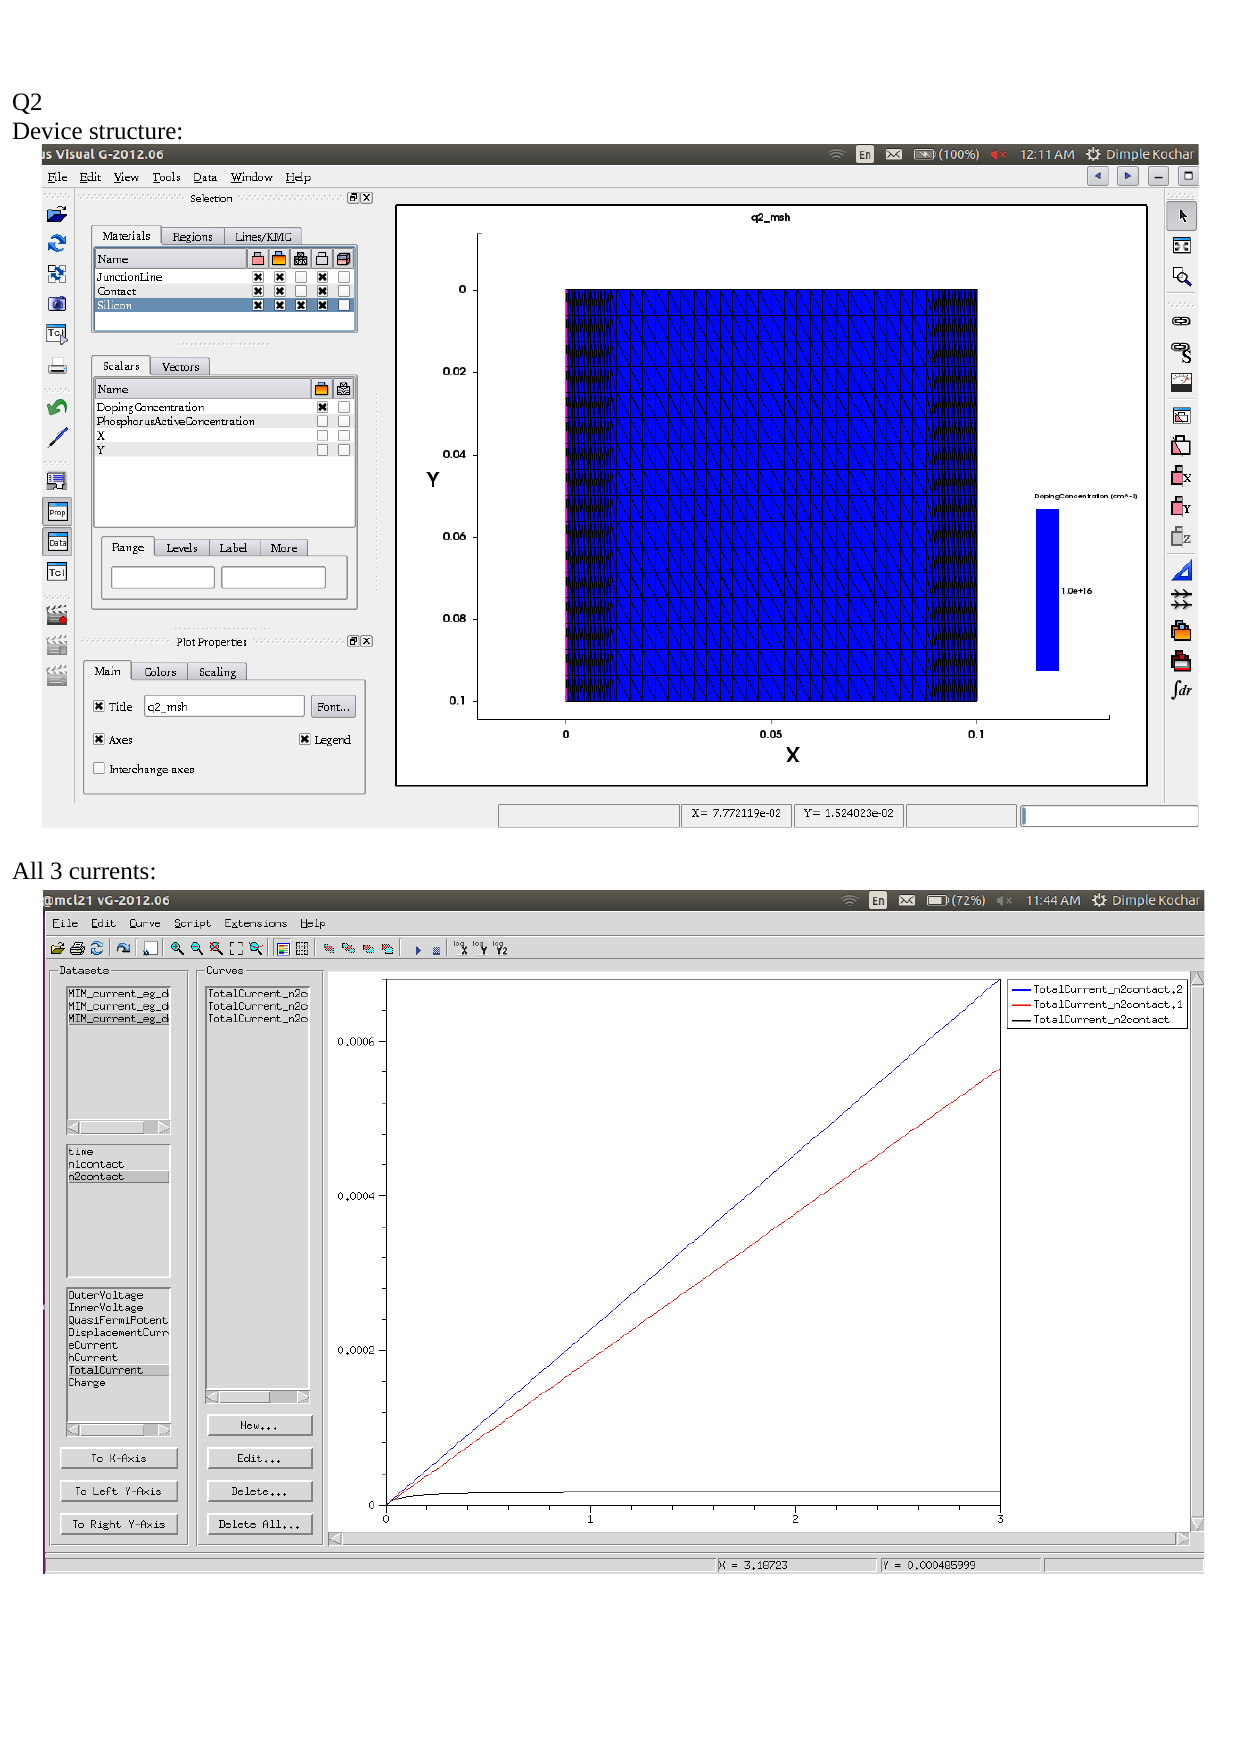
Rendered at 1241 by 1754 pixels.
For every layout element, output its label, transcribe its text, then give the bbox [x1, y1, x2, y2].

text Device structure: [12, 116, 1228, 144]
picture [41, 144, 1199, 828]
picture [43, 890, 1205, 1574]
text Q2 [12, 87, 1228, 116]
text All 3 currents: [12, 856, 1228, 885]
